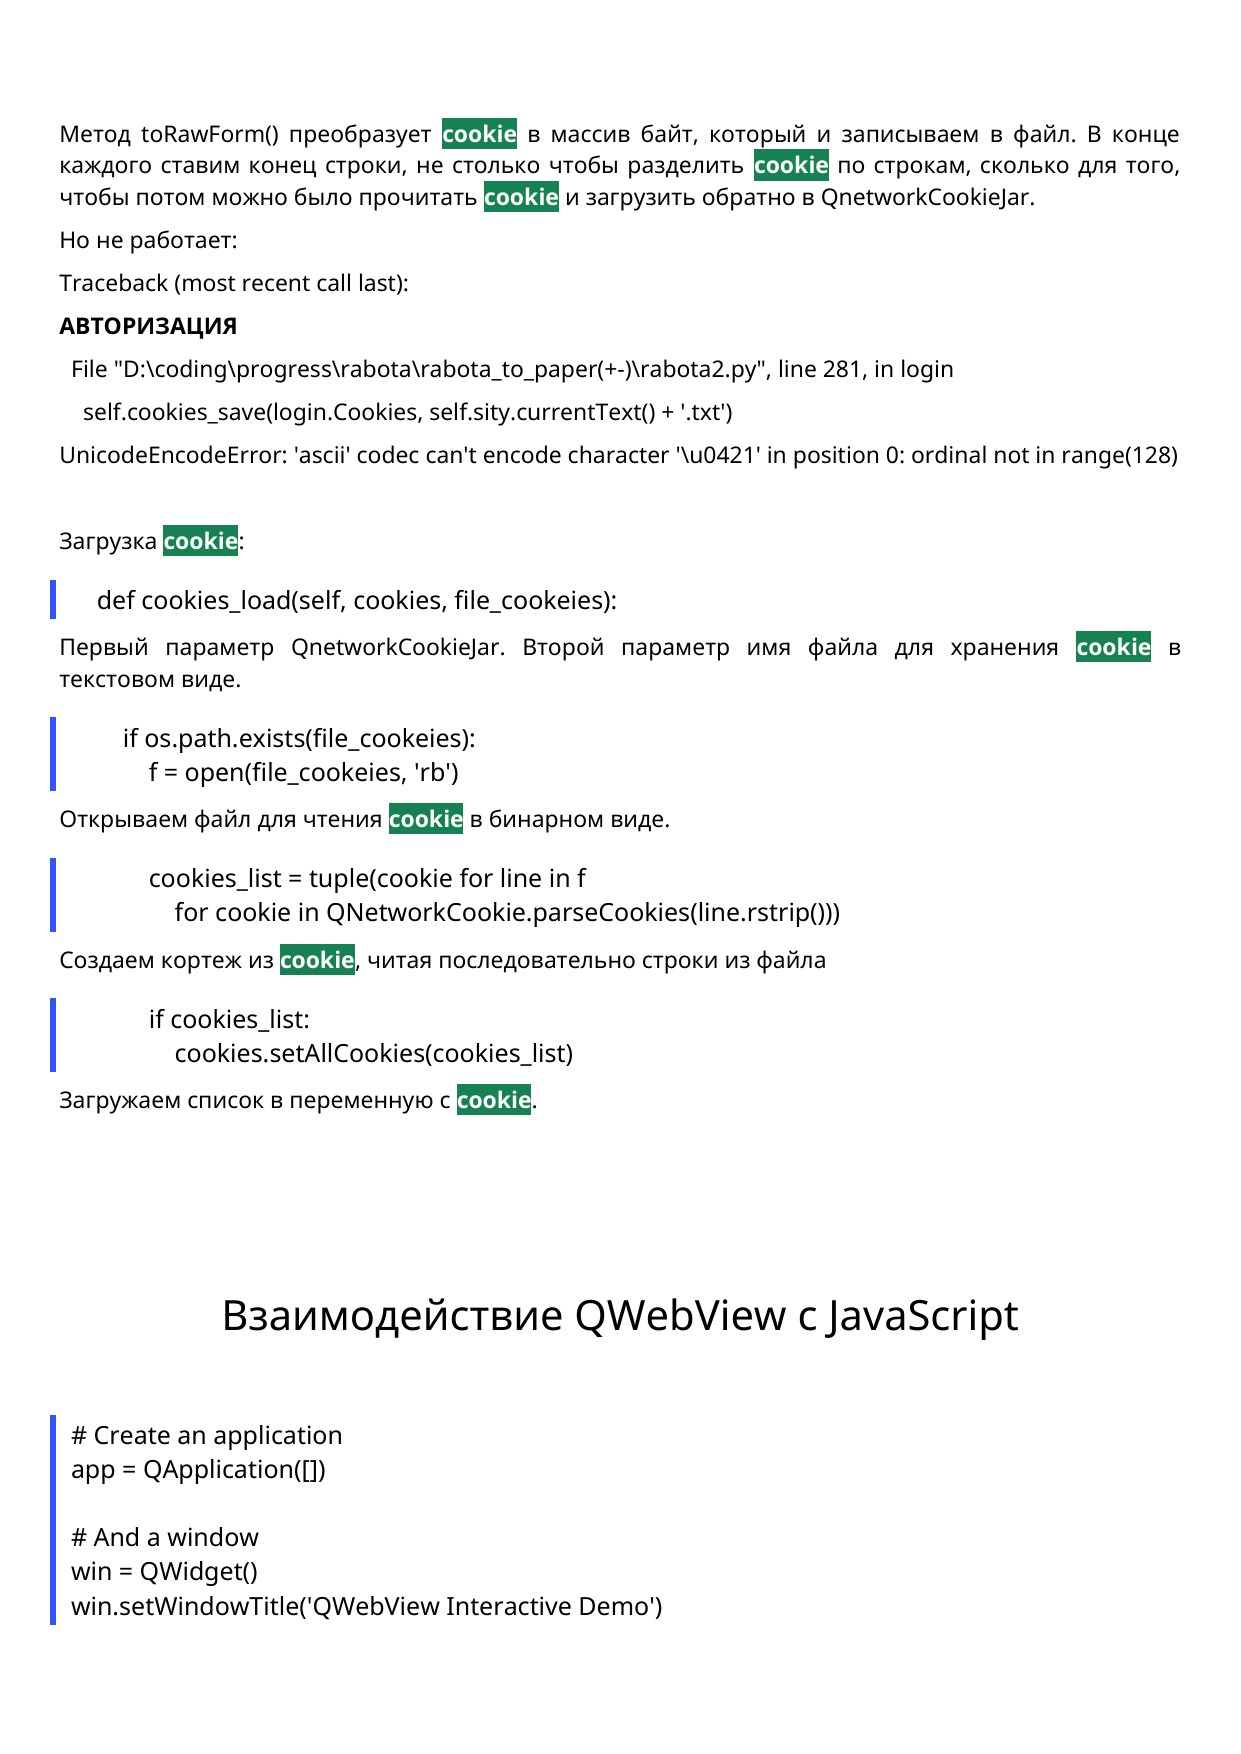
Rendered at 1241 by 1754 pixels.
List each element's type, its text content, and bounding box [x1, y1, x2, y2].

text Взаимодействие QWebView с JavaScript [59, 1286, 1181, 1342]
text f = open(file_cookeies, 'rb') [56, 754, 1184, 791]
text cookies_list = tuple(cookie for line in f [56, 858, 1184, 895]
text def cookies_load(self, cookies, file_cookeies): [50, 579, 1184, 619]
text File "D:\coding\progress\rabota\rabota_to_paper(+-)\rabota2.py", line 281, in login [59, 353, 1181, 384]
text cookies.setAllCookies(cookies_list) [56, 1035, 1184, 1072]
text self.cookies_save(login.Сookies, self.sity.currentText() + '.txt') [59, 396, 1181, 427]
text win.setWindowTitle('QWebView Interactive Demo') [56, 1588, 1184, 1625]
text Метод toRawForm() преобразует cookie в массив байт, который и записываем в файл. В конце каждого ставим конец строки, не столько чтобы разделить cookie по строкам, сколько для того, чтобы потом можно было прочитать cookie и загрузить обратно в QnetworkCookieJar. [59, 118, 1181, 212]
text if cookies_list: [56, 998, 1184, 1035]
text if os.path.exists(file_cookeies): [56, 717, 1184, 754]
text win = QWidget() [59, 1554, 1181, 1588]
text # And a window [59, 1520, 1181, 1554]
text АВТОРИЗАЦИЯ [59, 310, 1181, 341]
text for cookie in QNetworkCookie.parseCookies(line.rstrip())) [56, 895, 1184, 932]
text Загружаем список в переменную с cookie. [531, 1084, 1181, 1115]
text Но не работает: [59, 224, 1181, 255]
text Первый параметр QnetworkCookieJar. Второй параметр имя файла для хранения cookie в текстовом виде. [59, 631, 1181, 694]
text UnicodeEncodeError: 'ascii' codec can't encode character '\u0421' in position 0: ordinal not in range(128) [59, 439, 1181, 470]
text # Create an application [56, 1415, 1184, 1452]
text app = QApplication([]) [59, 1452, 1181, 1486]
text Открываем файл для чтения cookie в бинарном виде. [59, 803, 389, 834]
text Загрузка cookie: [59, 525, 163, 556]
text Загрузка cookie: [238, 525, 1181, 556]
text Открываем файл для чтения cookie в бинарном виде. [463, 803, 1181, 834]
text Traceback (most recent call last): [59, 267, 1181, 298]
text Загружаем список в переменную с cookie. [59, 1084, 457, 1115]
text Создаем кортеж из cookie, читая последовательно строки из файла [59, 943, 1181, 975]
